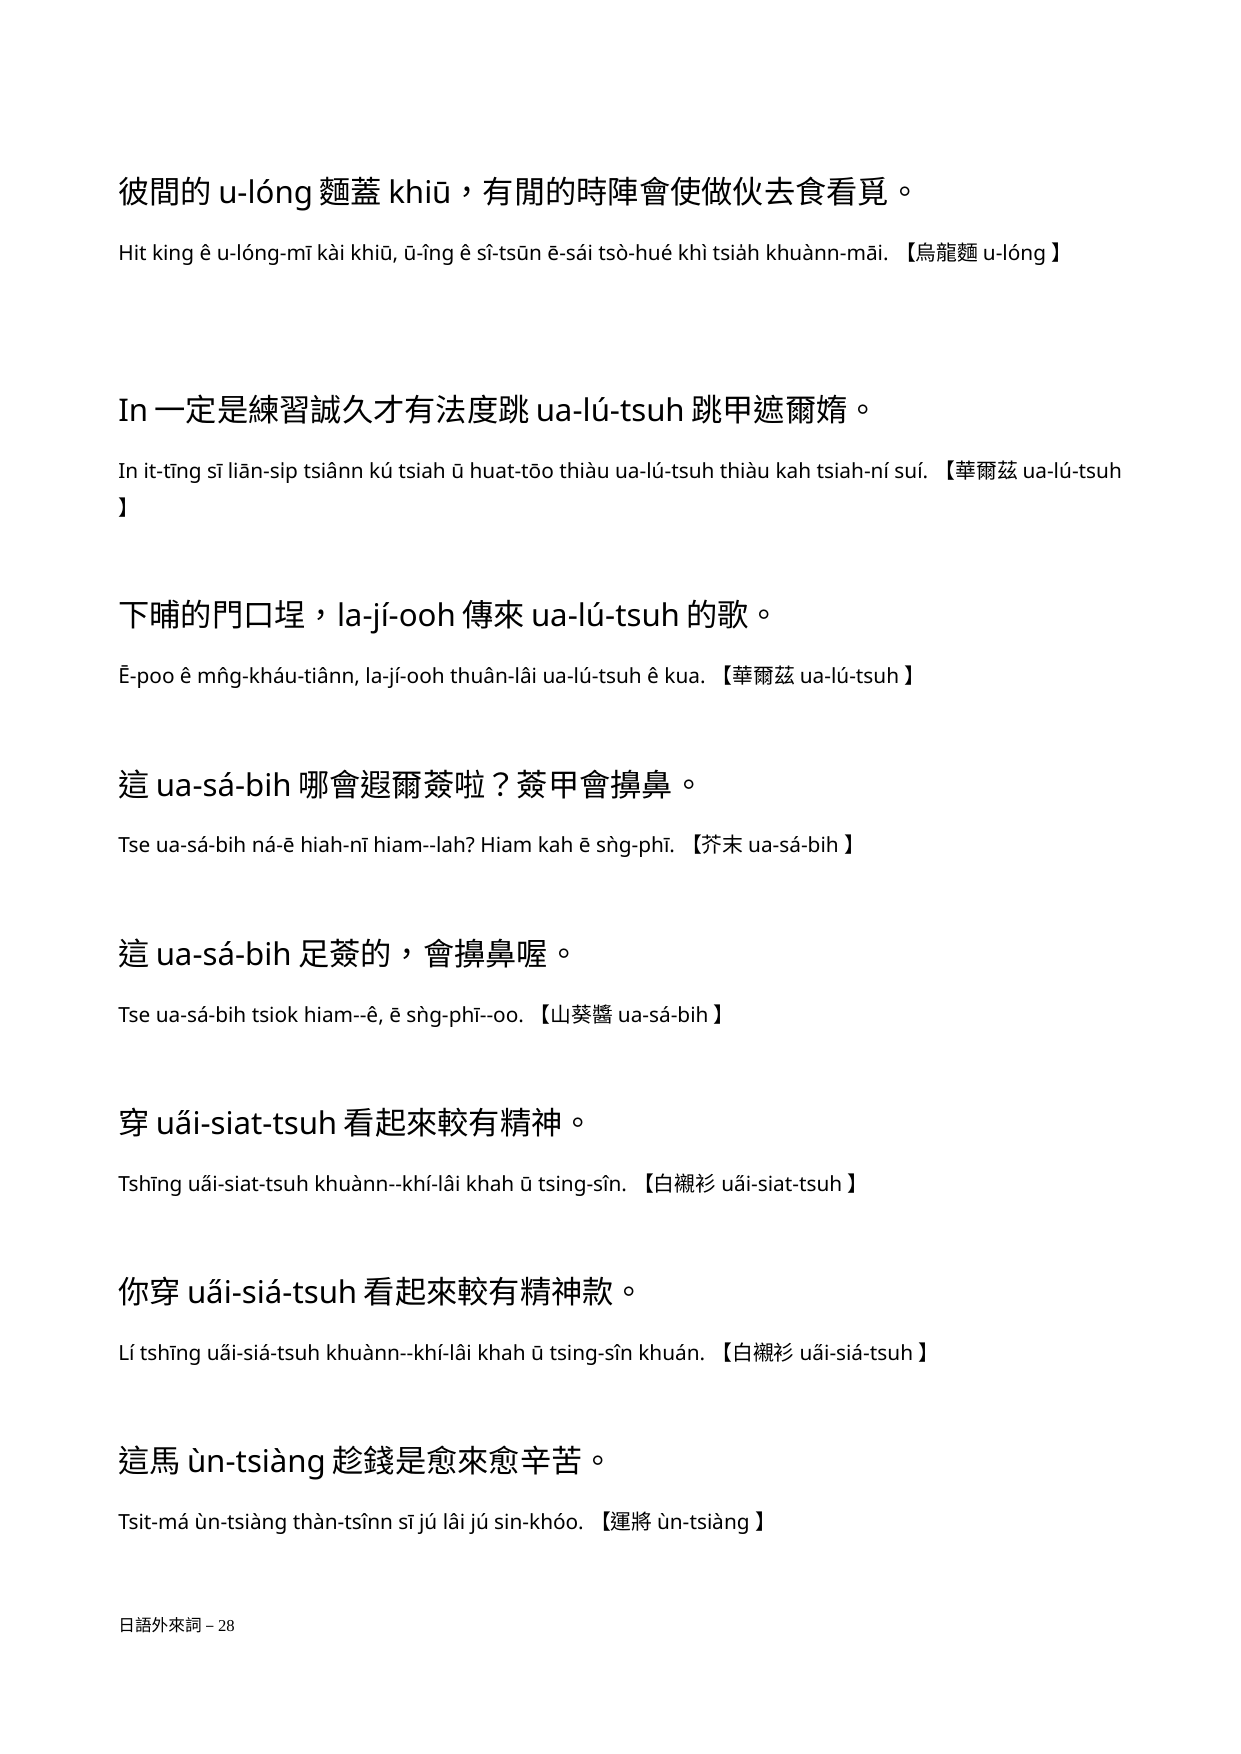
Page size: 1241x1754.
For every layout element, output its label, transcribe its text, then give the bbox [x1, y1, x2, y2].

text 彼間的u-lóng麵蓋khiū，有閒的時陣會使做伙去食看覓。 [118, 167, 1122, 213]
text 這馬ùn-tsiàng趁錢是愈來愈辛苦。 [118, 1436, 1122, 1481]
text Tse ua-sá-bih ná-ē hiah-nī hiam--lah? Hiam kah ē sǹg-phī. 【芥末 ua-sá-bih 】 [118, 829, 1122, 859]
text Hit king ê u-lóng-mī kài khiū, ū-îng ê sî-tsūn ē-sái tsò-hué khì tsia̍h khuànn-māi. 【烏龍麵 u-lóng 】 [118, 236, 1122, 267]
text Tshīng ua̋i-siat-tsuh khuànn--khí-lâi khah ū tsing-sîn. 【白襯衫 ua̋i-siat-tsuh 】 [118, 1167, 1122, 1197]
text 這ua-sá-bih足薟的，會擤鼻喔。 [118, 929, 1122, 974]
text Tse ua-sá-bih tsiok hiam--ê, ē sǹg-phī--oo. 【山葵醬 ua-sá-bih 】 [118, 998, 1122, 1028]
text Lí tshīng ua̋i-siá-tsuh khuànn--khí-lâi khah ū tsing-sîn khuán. 【白襯衫 ua̋i-siá-tsuh 】 [118, 1336, 1122, 1366]
text 穿ua̋i-siat-tsuh看起來較有精神。 [118, 1098, 1122, 1143]
text Tsit-má ùn-tsiàng thàn-tsînn sī jú lâi jú sin-khóo. 【運將 ùn-tsiàng 】 [118, 1505, 1122, 1535]
text In一定是練習誠久才有法度跳ua-lú-tsuh跳甲遮爾媠。 [118, 385, 1122, 431]
text Ē-poo ê mn̂g-kháu-tiânn, la-jí-ooh thuân-lâi ua-lú-tsuh ê kua. 【華爾茲 ua-lú-tsuh 】 [118, 660, 1122, 690]
text 下晡的門口埕，la-jí-ooh傳來ua-lú-tsuh的歌。 [118, 591, 1122, 636]
text 這ua-sá-bih哪會遐爾薟啦？薟甲會擤鼻。 [118, 760, 1122, 805]
text 你穿ua̋i-siá-tsuh看起來較有精神款。 [118, 1267, 1122, 1312]
text In it-tīng sī liān-si̍p tsiânn kú tsiah ū huat-tōo thiàu ua-lú-tsuh thiàu kah tsiah-ní suí. 【華爾茲 ua-lú-tsuh 】 [118, 454, 1122, 521]
